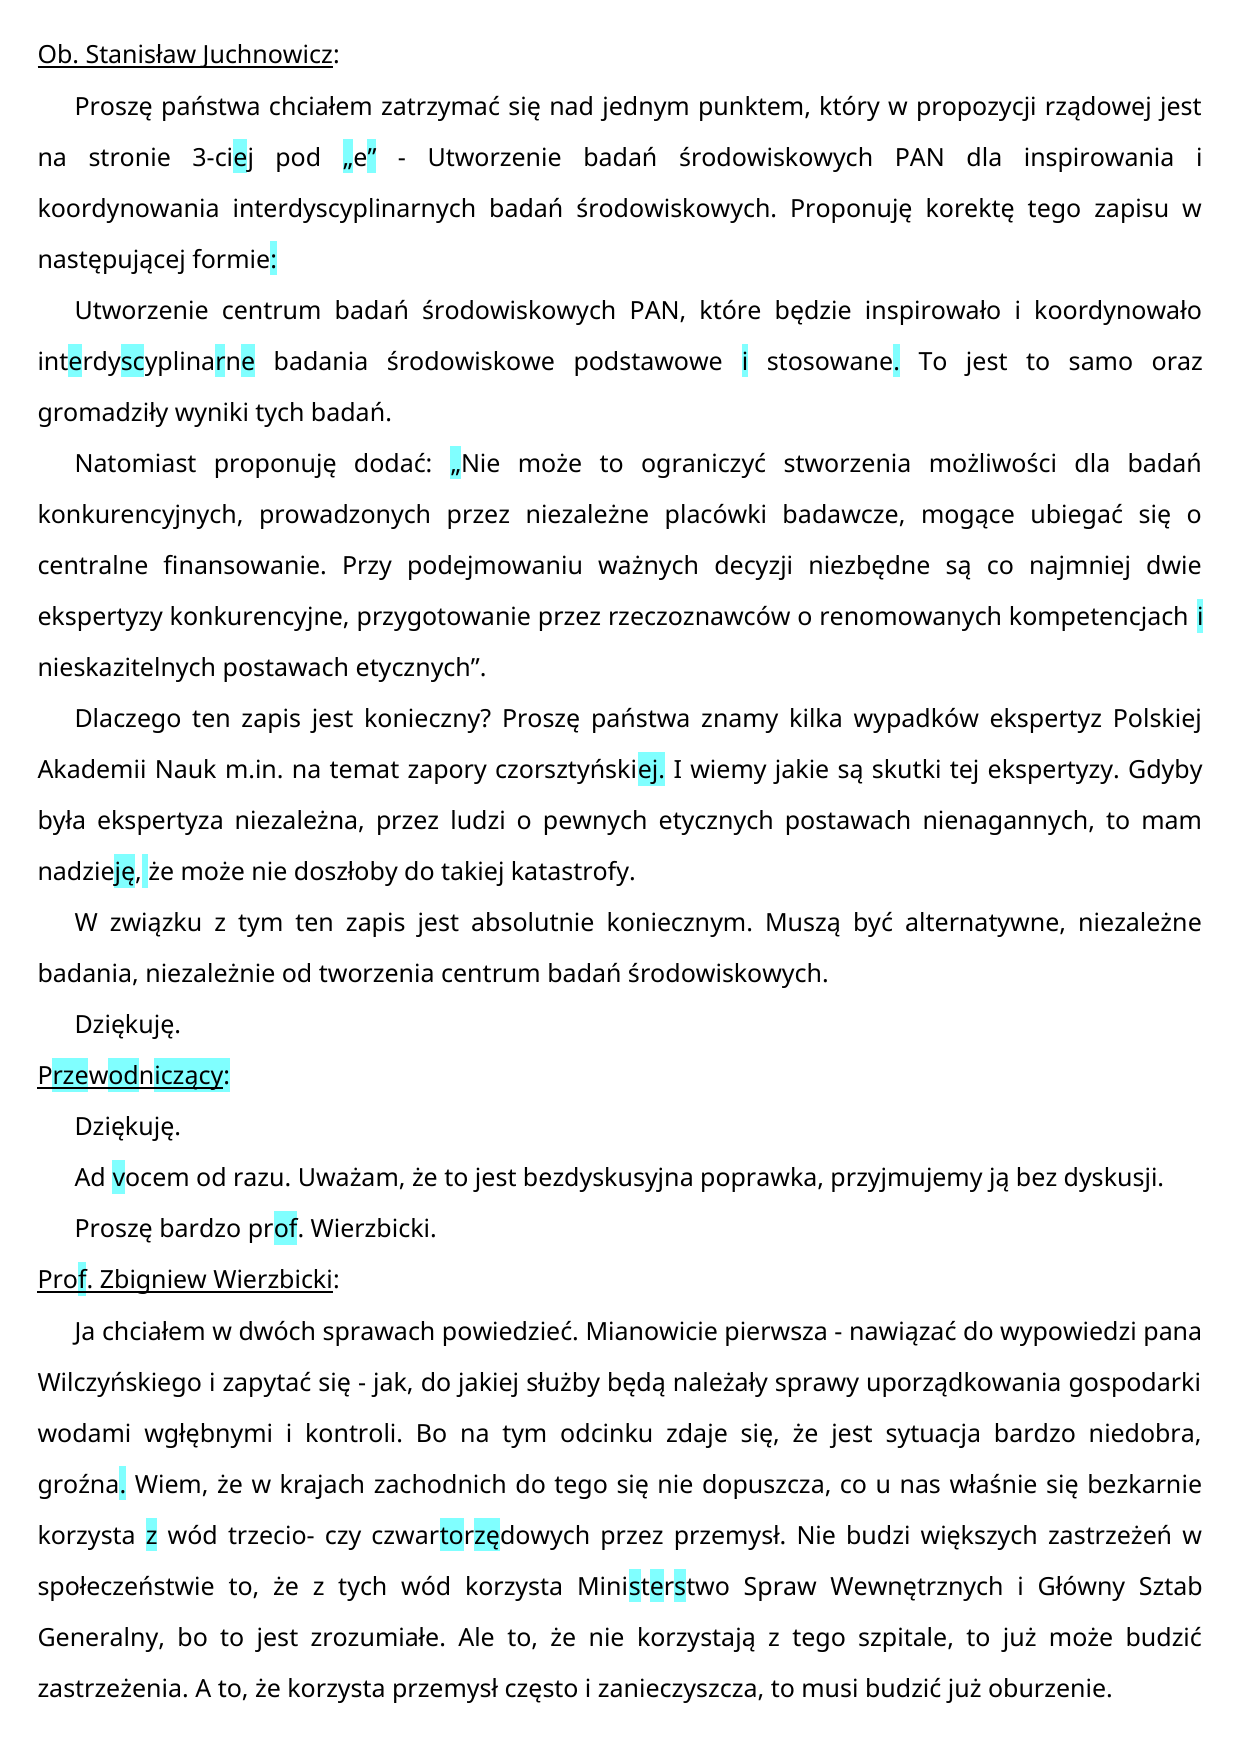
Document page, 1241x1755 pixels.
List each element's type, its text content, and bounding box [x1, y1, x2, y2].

text W związku z tym ten zapis jest absolutnie koniecznym. Muszą być alternatywne, niezależne badania, niezależnie od tworzenia centrum badań środowiskowych. [37, 905, 1203, 990]
text Proszę państwa chciałem zatrzymać się nad jednym punktem, który w propozycji rządowej jest na stronie 3-ciej pod „e” - Utworzenie badań środowiskowych PAN dla inspirowania i koordynowania interdyscyplinarnych badań środowiskowych. Proponuję korektę tego zapisu w następującej formie: [37, 88, 1203, 275]
text Dziękuję. [37, 1109, 1203, 1143]
text Ad vocem od razu. Uważam, że to jest bezdyskusyjna poprawka, przyjmujemy ją bez dyskusji. [37, 1160, 1203, 1194]
text Przewodniczący: [37, 1058, 1203, 1092]
text Ob. Stanisław Juchnowicz: [37, 37, 1203, 71]
text Natomiast proponuję dodać: „Nie może to ograniczyć stworzenia możliwości dla badań konkurencyjnych, prowadzonych przez niezależne placówki badawcze, mogące ubiegać się o centralne finansowanie. Przy podejmowaniu ważnych decyzji niezbędne są co najmniej dwie ekspertyzy konkurencyjne, przygotowanie przez rzeczoznawców o renomowanych kompetencjach i nieskazitelnych postawach etycznych”. [37, 446, 1203, 684]
text Dziękuję. [37, 1007, 1203, 1041]
text Utworzenie centrum badań środowiskowych PAN, które będzie inspirowało i koordynowało interdyscyplinarne badania środowiskowe podstawowe i stosowane. To jest to samo oraz gromadziły wyniki tych badań. [37, 292, 1203, 428]
text Dlaczego ten zapis jest konieczny? Proszę państwa znamy kilka wypadków ekspertyz Polskiej Akademii Nauk m.in. na temat zapory czorsztyńskiej. I wiemy jakie są skutki tej ekspertyzy. Gdyby była ekspertyza niezależna, przez ludzi o pewnych etycznych postawach nienagannych, to mam nadzieję, że może nie doszłoby do takiej katastrofy. [37, 701, 1203, 888]
text Prof. Zbigniew Wierzbicki: [37, 1262, 1203, 1296]
text Ja chciałem w dwóch sprawach powiedzieć. Mianowicie pierwsza - nawiązać do wypowiedzi pana Wilczyńskiego i zapytać się - jak, do jakiej służby będą należały sprawy uporządkowania gospodarki wodami wgłębnymi i kontroli. Bo na tym odcinku zdaje się, że jest sytuacja bardzo niedobra, groźna. Wiem, że w krajach zachodnich do tego się nie dopuszcza, co u nas właśnie się bezkarnie korzysta z wód trzecio- czy czwartorzędowych przez przemysł. Nie budzi większych zastrzeżeń w społeczeństwie to, że z tych wód korzysta Ministerstwo Spraw Wewnętrznych i Główny Sztab Generalny, bo to jest zrozumiałe. Ale to, że nie korzystają z tego szpitale, to już może budzić zastrzeżenia. A to, że korzysta przemysł często i zanieczyszcza, to musi budzić już oburzenie. [37, 1313, 1203, 1704]
text Proszę bardzo prof. Wierzbicki. [37, 1211, 1203, 1245]
